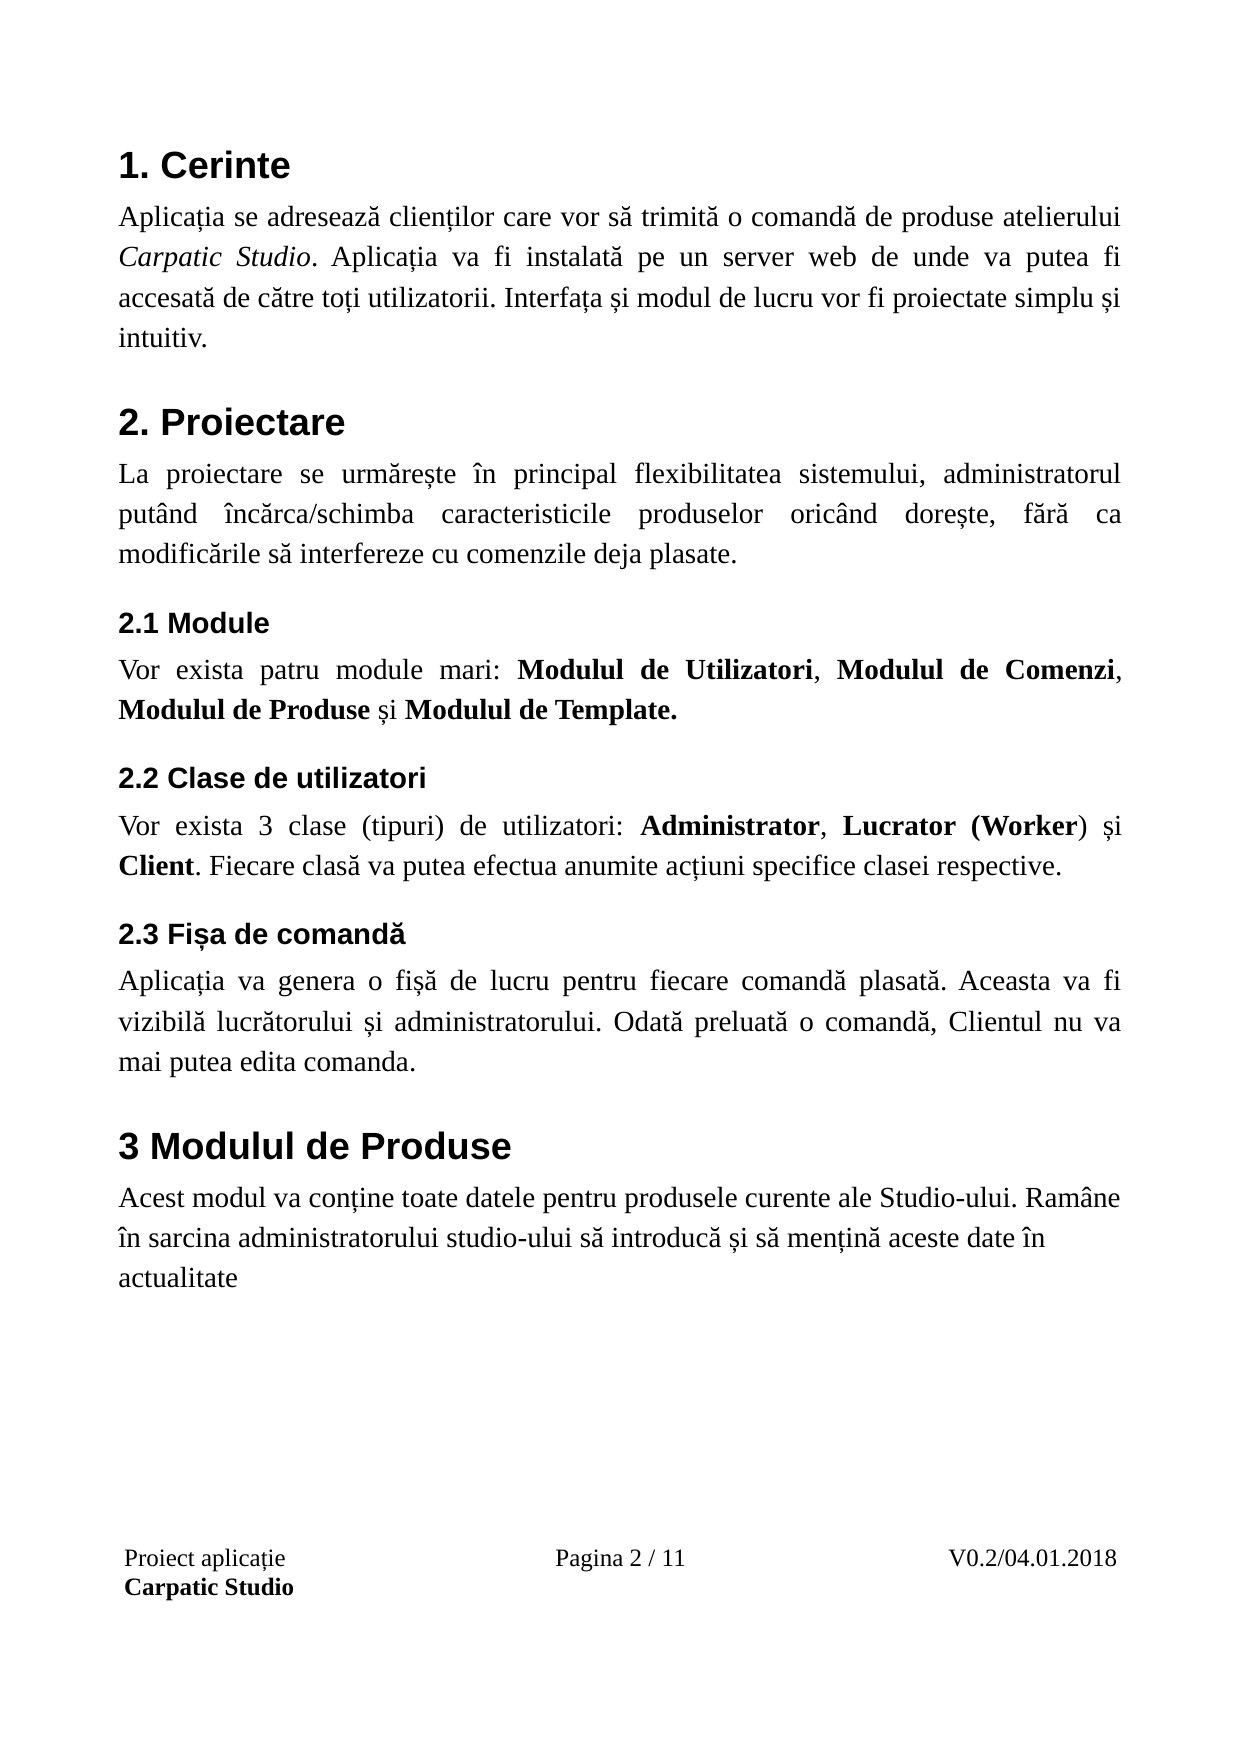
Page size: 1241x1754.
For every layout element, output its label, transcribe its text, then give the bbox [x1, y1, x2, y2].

subtitle 2.2 Clase de utilizatori [118, 761, 1122, 795]
text Vor exista patru module mari: Modulul de Utilizatori, Modulul de Comenzi, Modulul de Produse și Modulul de Template. [118, 652, 1122, 726]
text Aplicația va genera o fișă de lucru pentru fiecare comandă plasată. Aceasta va fi vizibilă lucrătorului și administratorului. Odată preluată o comandă, Clientul nu va mai putea edita comanda. [118, 963, 1122, 1077]
subtitle 3 Modulul de Produse [118, 1124, 1122, 1167]
text Vor exista 3 clase (tipuri) de utilizatori: Administrator, Lucrator (Worker) și Client. Fiecare clasă va putea efectua anumite acțiuni specifice clasei respective. [118, 808, 1122, 881]
text Acest modul va conține toate datele pentru produsele curente ale Studio-ului. Ramâne în sarcina administratorului studio-ului să introducă și să mențină aceste date în actualitate [118, 1180, 1122, 1294]
subtitle 2.3 Fișa de comandă [118, 917, 1122, 951]
subtitle 1. Cerinte [118, 143, 1122, 187]
subtitle 2.1 Module [118, 606, 1122, 639]
text La proiectare se urmărește în principal flexibilitatea sistemului, administratorul putând încărca/schimba caracteristicile produselor oricând dorește, fără ca modificările să interfereze cu comenzile deja plasate. [118, 456, 1122, 570]
text Aplicația se adresează clienților care vor să trimită o comandă de produse atelierului Carpatic Studio. Aplicația va fi instalată pe un server web de unde va putea fi accesată de către toți utilizatorii. Interfața și modul de lucru vor fi proiectate simplu și intuitiv. [118, 199, 1122, 353]
subtitle 2. Proiectare [118, 400, 1122, 443]
